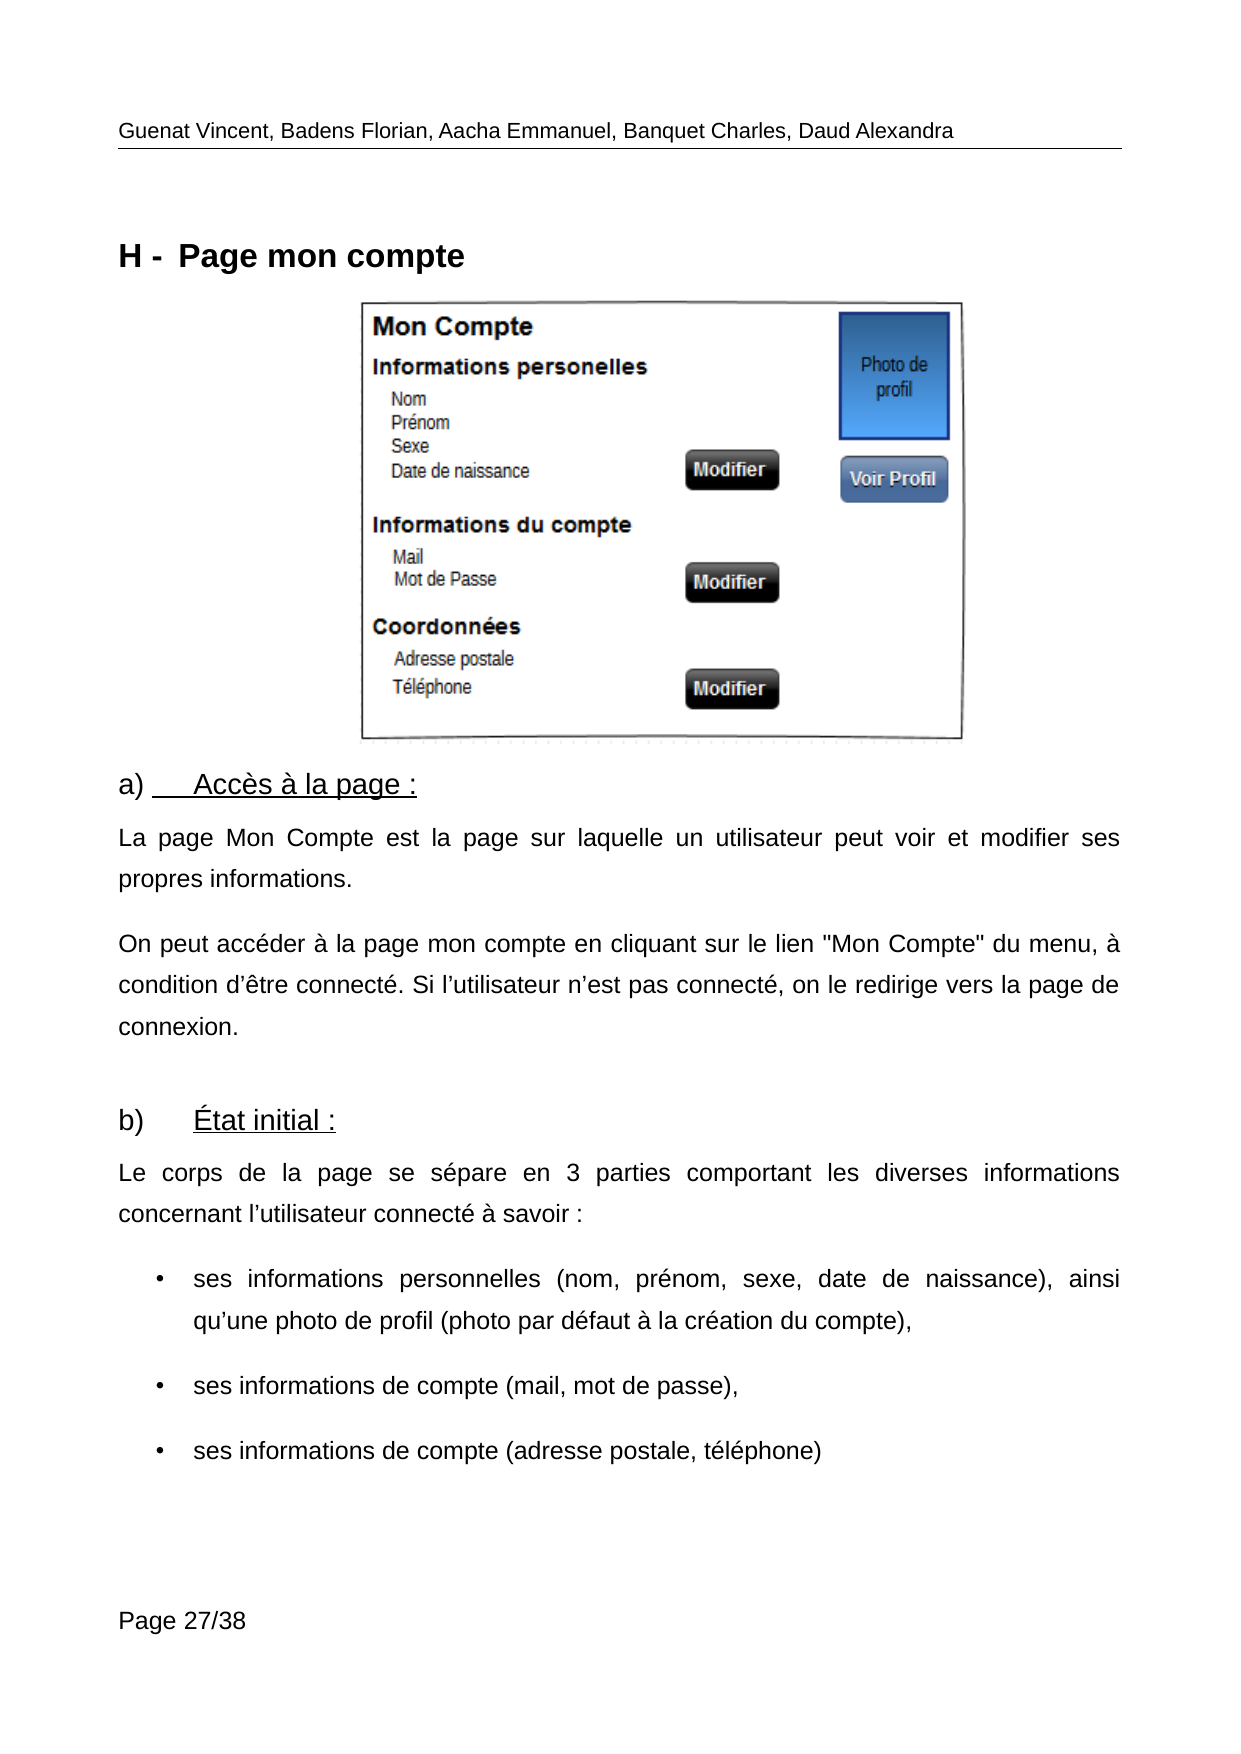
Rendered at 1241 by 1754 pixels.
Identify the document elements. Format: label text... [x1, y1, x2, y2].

subtitle Accès à la page : [118, 334, 1122, 801]
text Le corps de la page se sépare en 3 parties comportant les diverses informations concernant l’utilisateur connecté à savoir : [118, 1148, 1122, 1231]
list ses informations de compte (mail, mot de passe), [156, 1361, 1122, 1403]
list ses informations de compte (adresse postale, téléphone) [156, 1426, 1122, 1468]
text La page Mon Compte est la page sur laquelle un utilisateur peut voir et modifier ses propres informations. [118, 813, 1122, 896]
picture [357, 298, 969, 744]
list ses informations personnelles (nom, prénom, sexe, date de naissance), ainsi qu’une photo de profil (photo par défaut à la création du compte), [156, 1255, 1122, 1338]
text On peut accéder à la page mon compte en cliquant sur le lien "Mon Compte" du menu, à condition d’être connecté. Si l’utilisateur n’est pas connecté, on le redirige vers la page de connexion. [118, 919, 1122, 1043]
subtitle Page mon compte [118, 236, 1122, 274]
subtitle État initial : [118, 1103, 1122, 1136]
